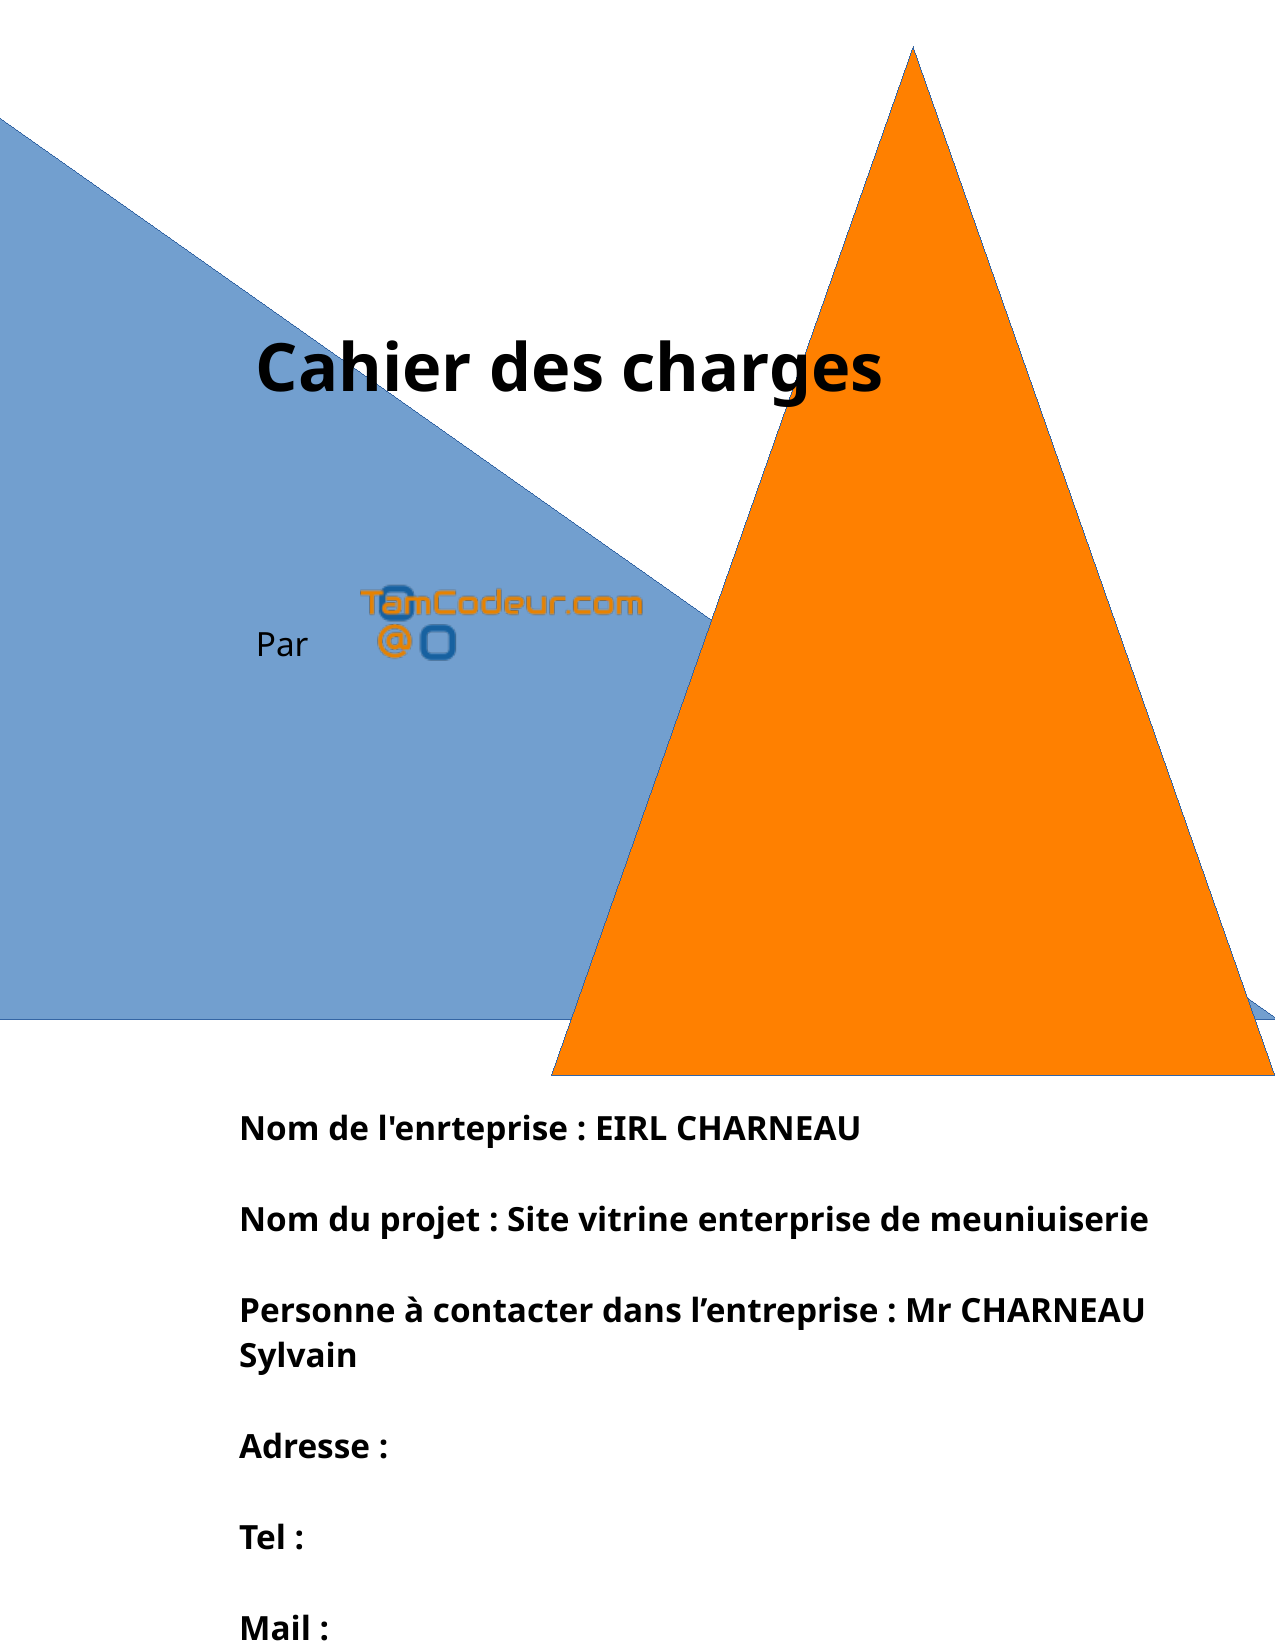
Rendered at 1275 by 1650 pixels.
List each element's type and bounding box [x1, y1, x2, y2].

picture [345, 467, 658, 780]
